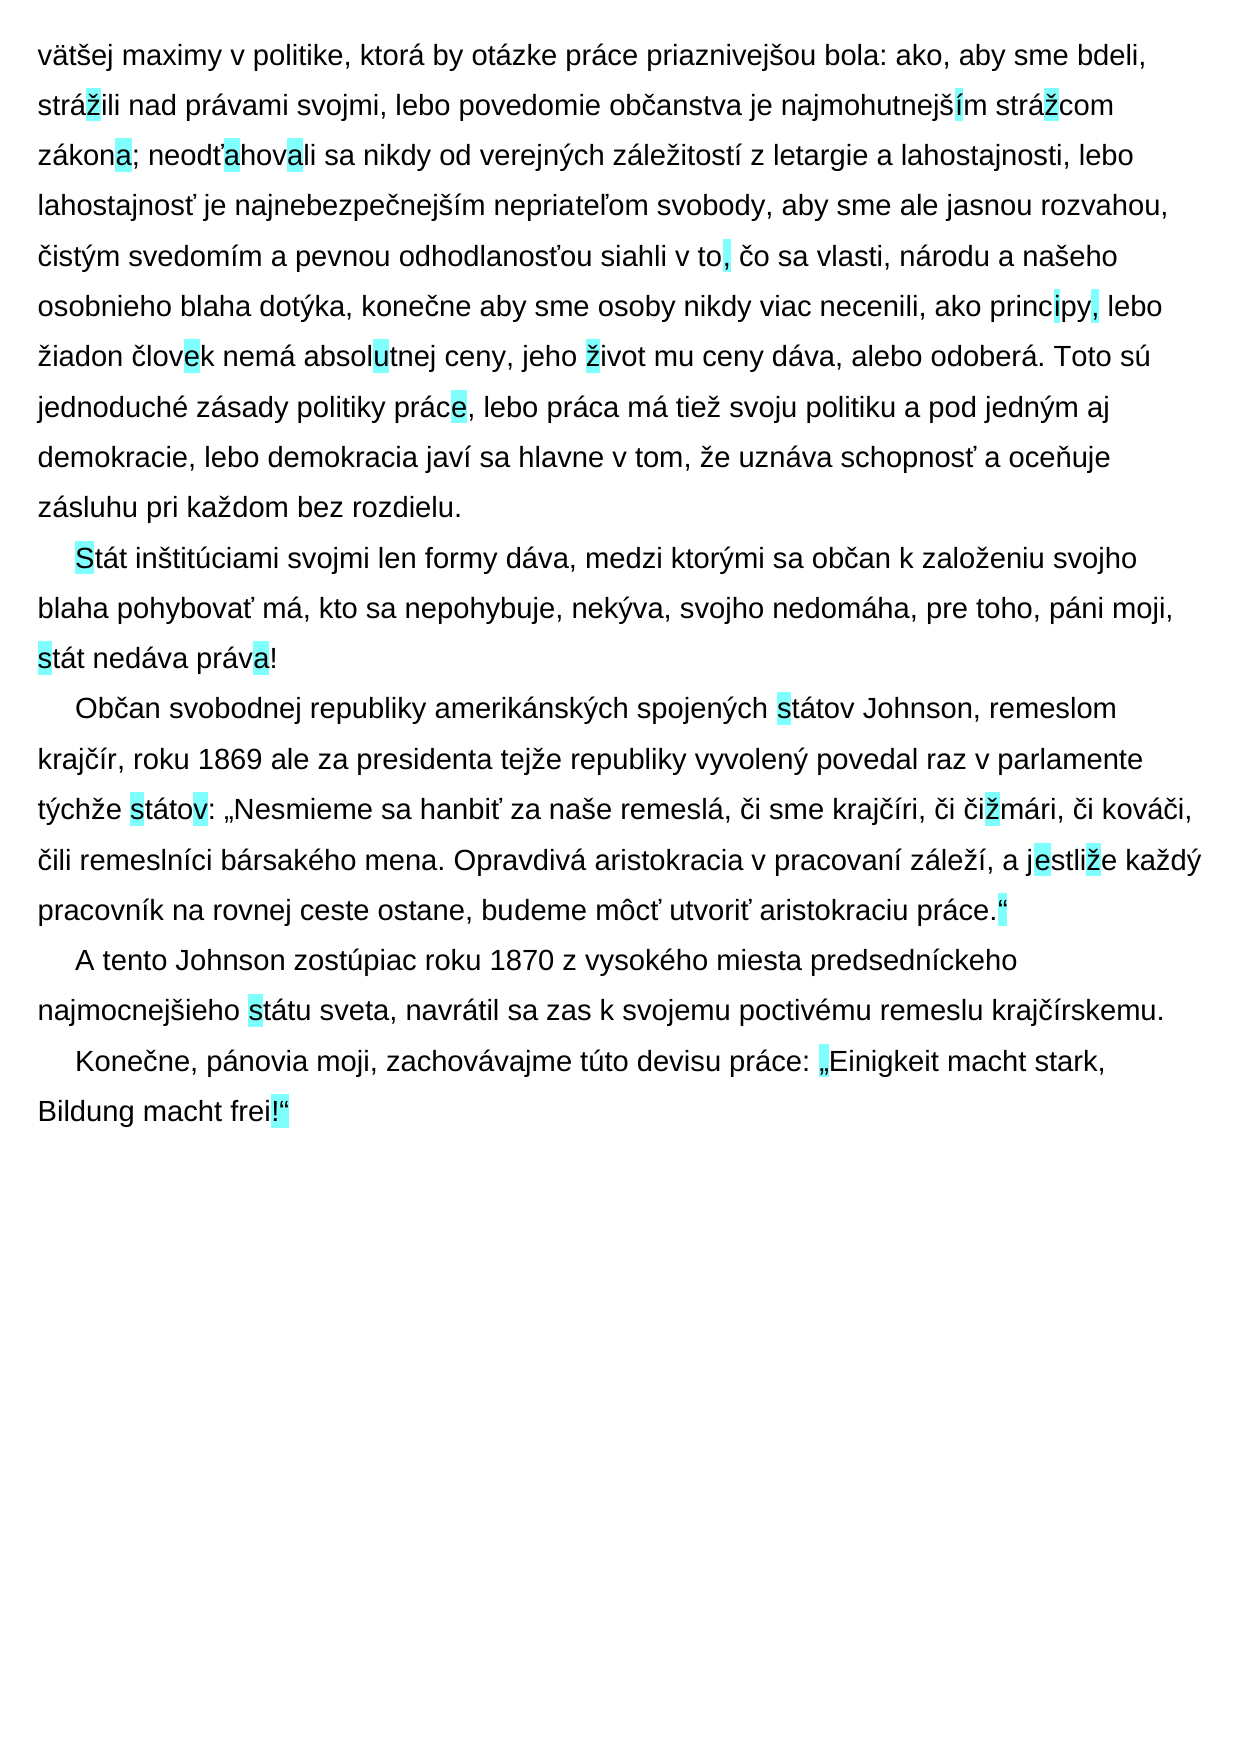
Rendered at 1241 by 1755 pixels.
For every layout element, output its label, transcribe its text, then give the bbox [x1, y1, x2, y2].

text Konečne, pánovia moji, zachovávajme túto devisu práce: „Einigkeit macht stark, Bildung macht frei!“ [37, 1044, 1203, 1128]
text Stát inštitúciami svojmi len formy dáva, medzi ktorými sa občan k založeniu svojho blaha pohybovať má, kto sa nepohybuje, nekýva, svojho nedomáha, pre toho, páni moji, stát nedáva práva! [37, 541, 1203, 675]
text vätšej maximy v politike, ktorá by otázke práce priaznivejšou bola: ako, aby sme bdeli, strážili nad právami svojmi, lebo povedomie občanstva je najmohutnejším strážcom zákona; neodťahovali sa nikdy od verej­ných záležitostí z letargie a lahostajnosti, lebo lahostajnosť je najnebezpečnejším nepria­teľom svobody, aby sme ale jasnou rozvahou, čistým svedomím a pevnou odhodlanosťou siahli v to, čo sa vlasti, národu a našeho osobnieho blaha dotýka, konečne aby sme osoby nikdy viac necenili, ako principy, lebo žiadon človek nemá absolutnej ceny, jeho život mu ceny dáva, alebo odoberá. Toto sú jednoduché zásady politiky práce, lebo práca má tiež svoju politiku a pod jedným aj demokracie, lebo demokracia javí sa hlavne v tom, že uznáva schopnosť a oceňuje zásluhu pri kaž­dom bez rozdielu. [37, 37, 1203, 524]
text Občan svobodnej republiky amerikánských spojených státov Johnson, remeslom krajčír, roku 1869 ale za presidenta tejže republiky vyvolený povedal raz v parlamente týchže státov: „Nesmieme sa hanbiť za naše remeslá, či sme krajčíri, či čižmári, či kováči, čili remeslníci bársakého mena. Opravdivá aristokracia v pracovaní záleží, a jestliže každý pracovník na rovnej ceste ostane, bu­deme môcť utvoriť aristokraciu práce.“ [37, 692, 1203, 926]
text A tento Johnson zostúpiac roku 1870 z vysokého miesta predsedníckeho najmocnejšieho státu sveta, navrátil sa zas k svojemu poctivému remeslu krajčírskemu. [37, 943, 1203, 1027]
